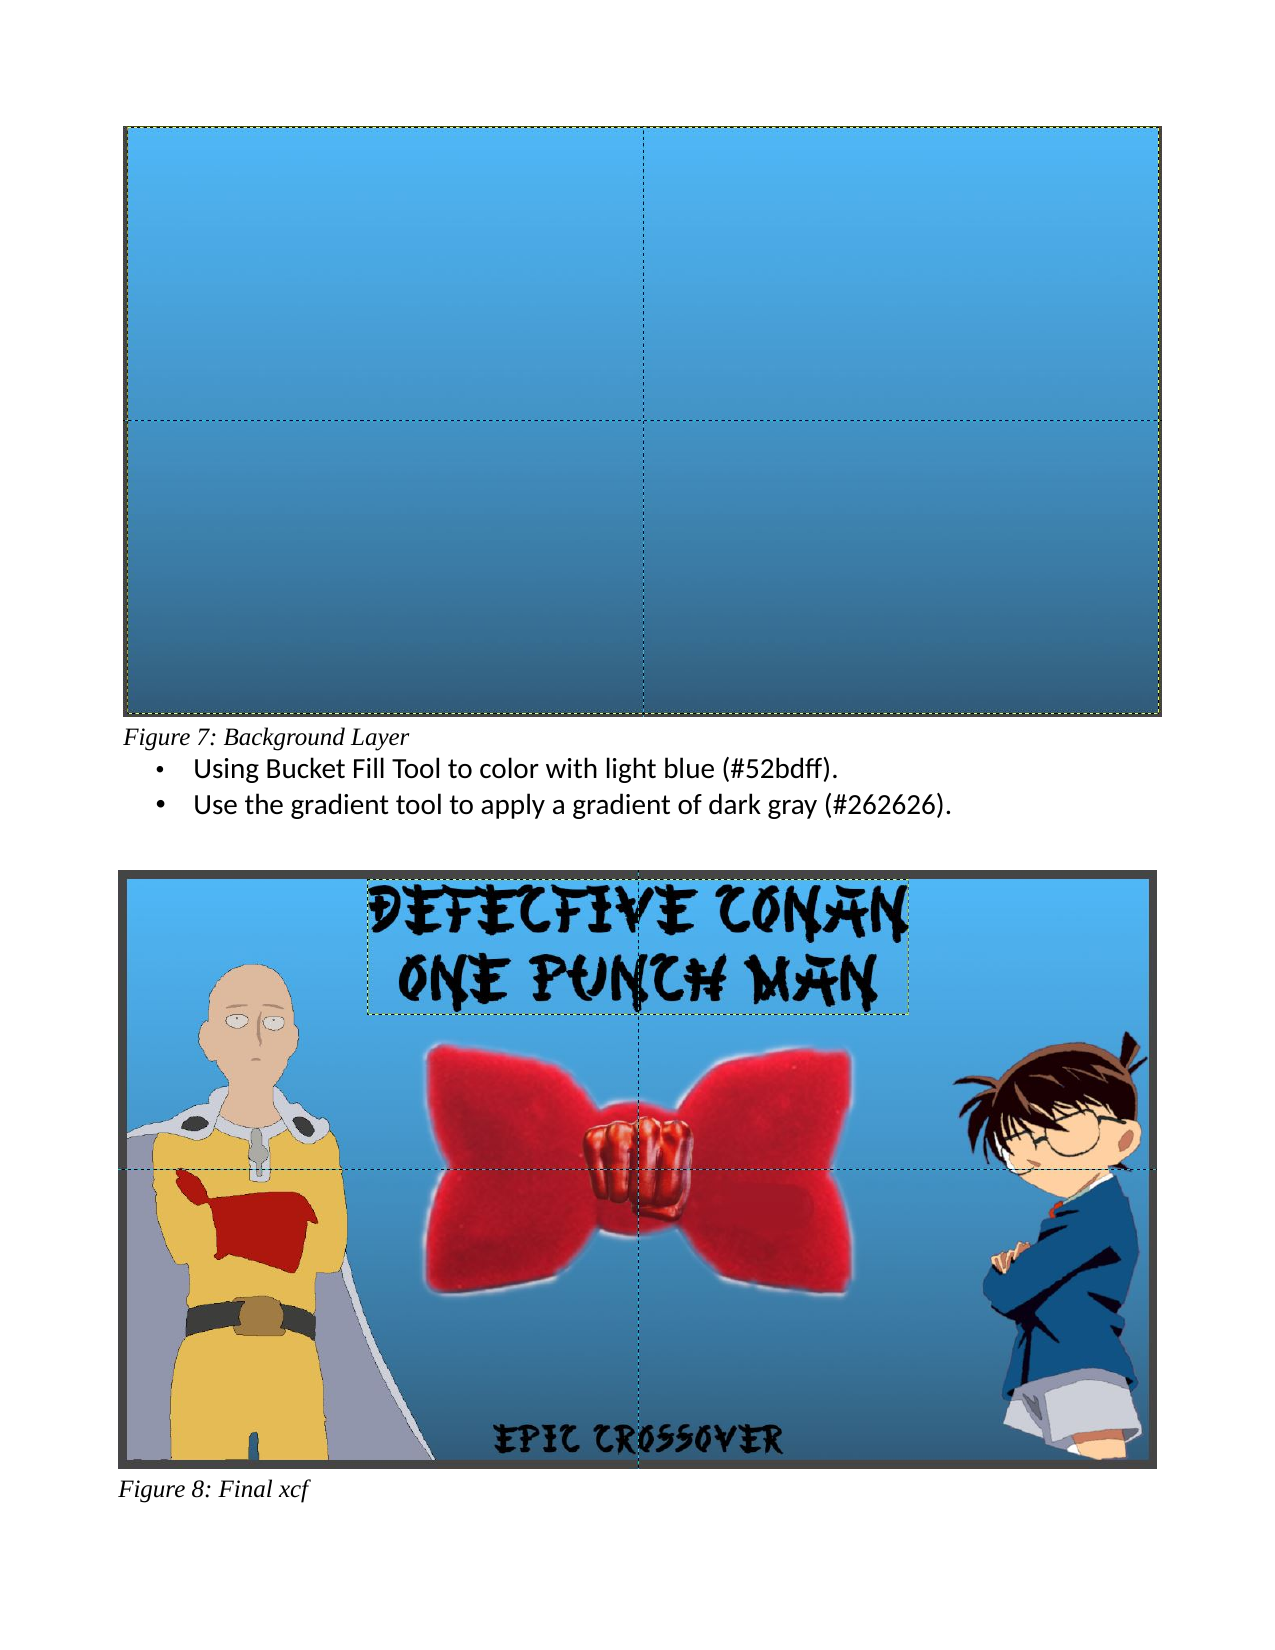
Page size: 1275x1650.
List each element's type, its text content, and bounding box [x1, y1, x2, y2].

list Use the gradient tool to apply a gradient of dark gray (#262626). [156, 786, 1157, 822]
text Figure 7: Background Layer [123, 717, 1162, 751]
list Using Bucket Fill Tool to color with light blue (#52bdff). [156, 751, 1157, 786]
picture [118, 870, 1157, 1469]
text Figure 8: Final xcf [118, 1469, 1157, 1502]
picture [123, 126, 1162, 717]
